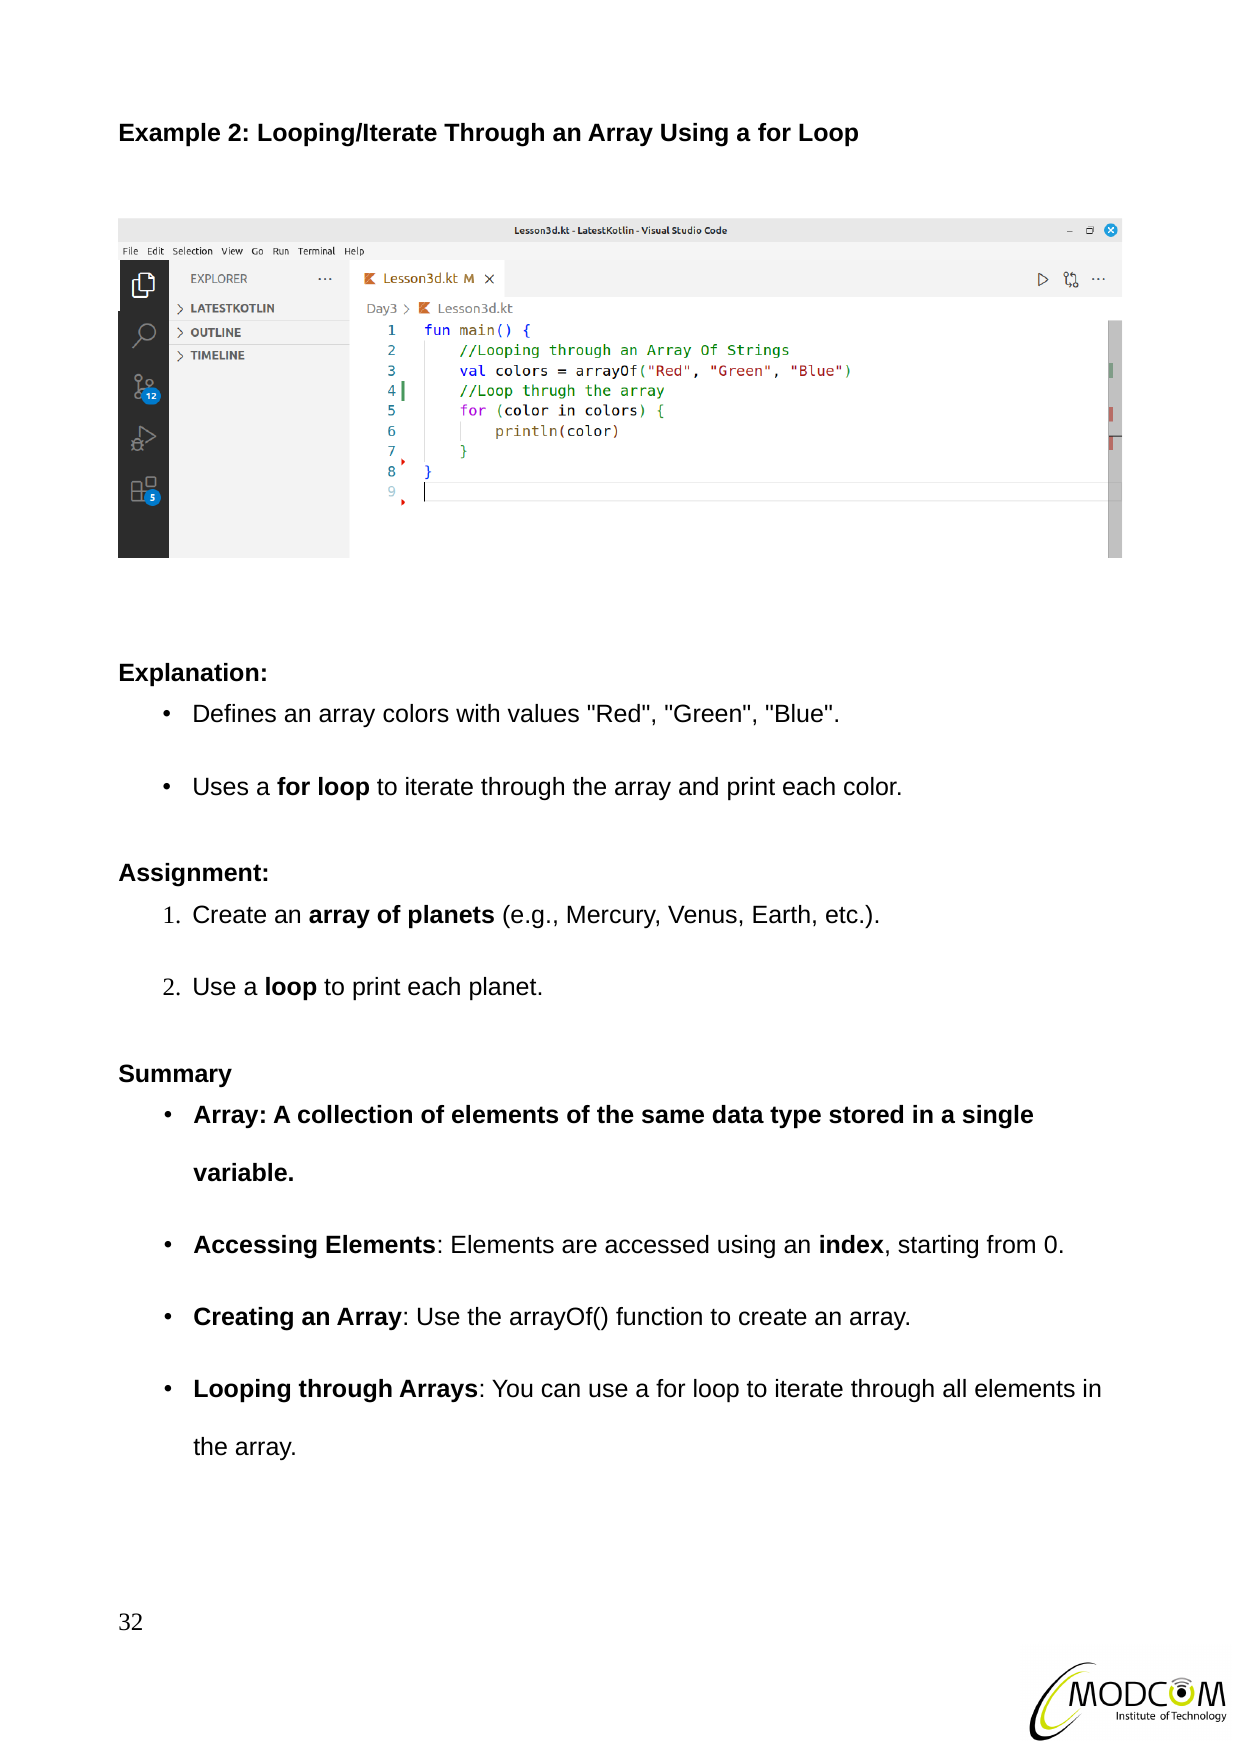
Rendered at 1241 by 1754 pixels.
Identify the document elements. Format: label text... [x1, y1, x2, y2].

list Create an array of planets (e.g., Mercury, Venus, Earth, etc.). [162, 899, 1122, 928]
subtitle Explanation: [118, 658, 1122, 687]
picture [1020, 1644, 1233, 1741]
list Defines an array colors with values "Red", "Green", "Blue". [162, 699, 1122, 728]
list Creating an Array: Use the arrayOf() function to create an array. [164, 1302, 1122, 1331]
list Accessing Elements: Elements are accessed using an index, starting from 0. [164, 1230, 1122, 1258]
list Use a loop to print each planet. [162, 972, 1122, 1001]
list Uses a for loop to iterate through the array and print each color. [162, 771, 1122, 800]
list Looping through Arrays: You can use a for loop to iterate through all elements in the array. [164, 1374, 1122, 1461]
subtitle Assignment: [118, 858, 1122, 887]
subtitle Example 2: Looping/Iterate Through an Array Using a for Loop [118, 118, 1122, 147]
picture [118, 218, 1123, 558]
subtitle Summary [118, 1059, 1122, 1087]
list Array: A collection of elements of the same data type stored in a single variable. [164, 1100, 1122, 1186]
